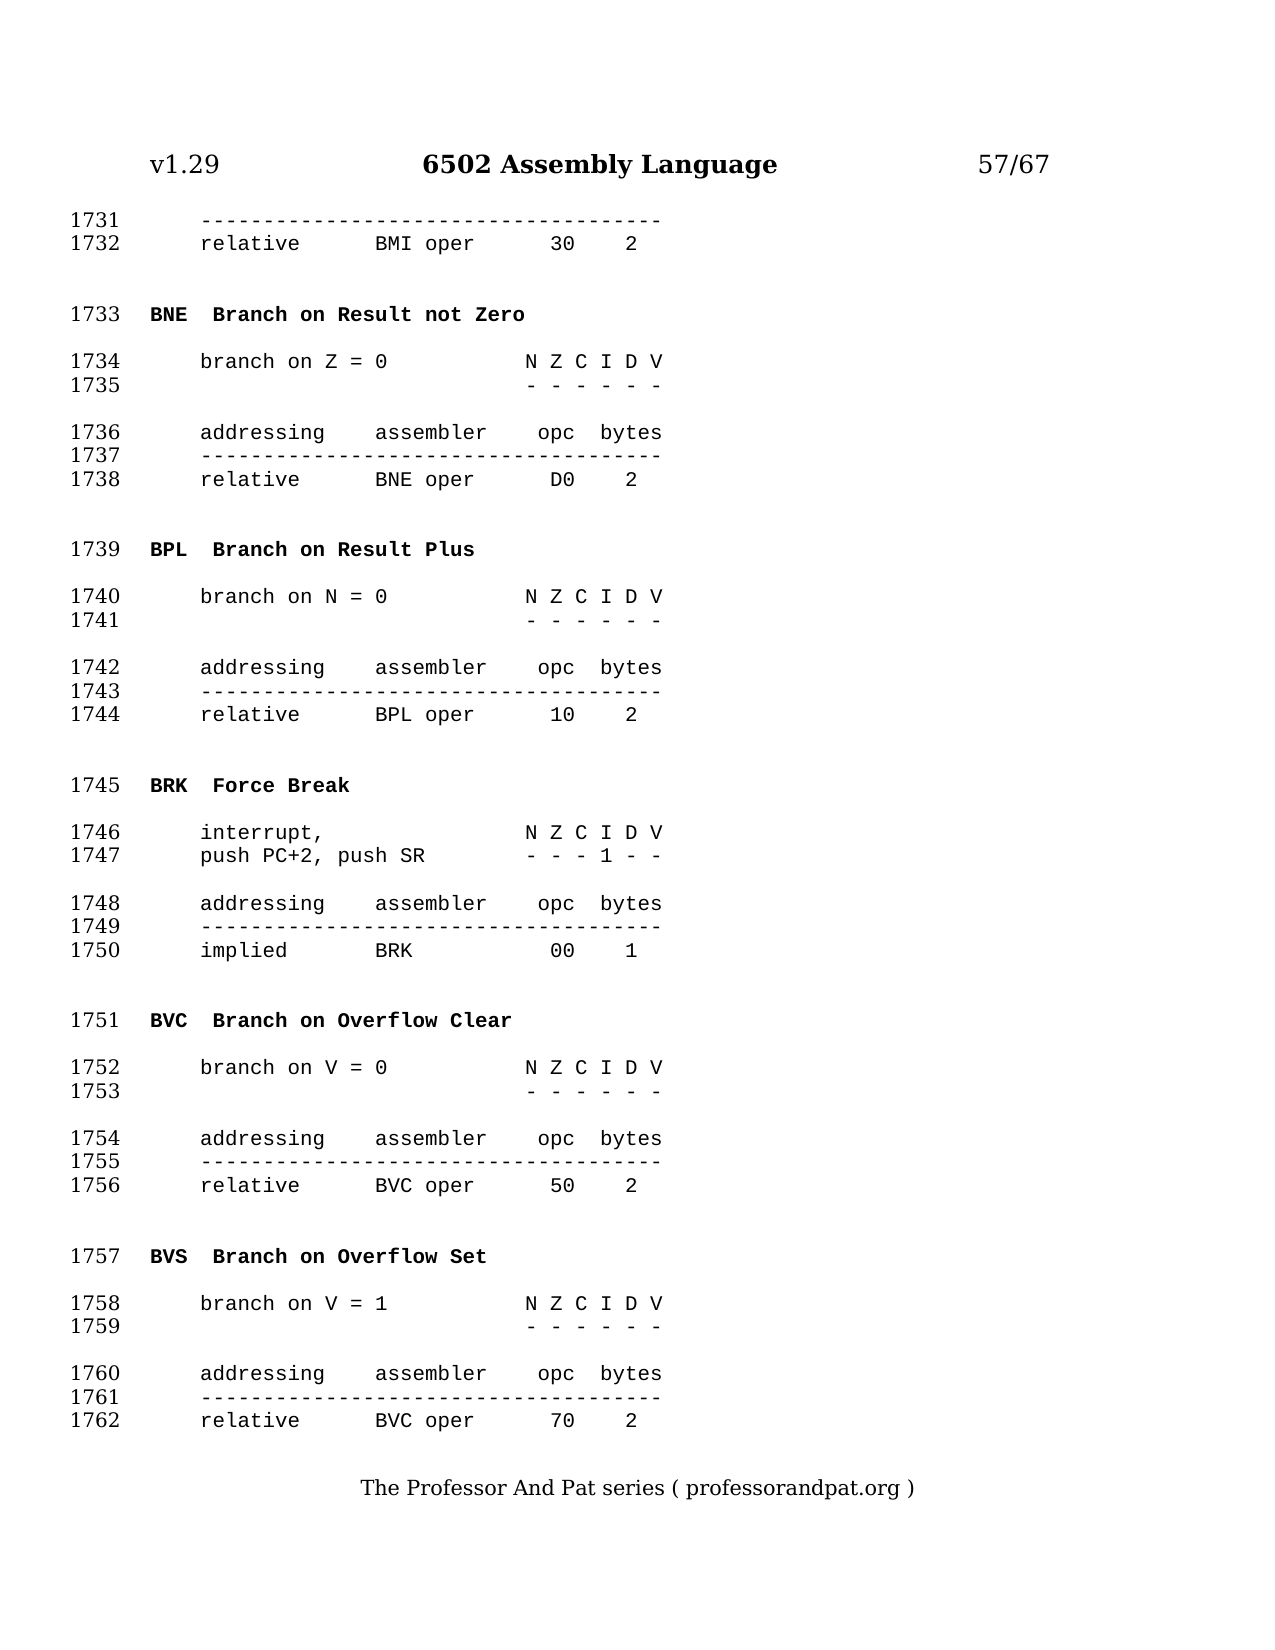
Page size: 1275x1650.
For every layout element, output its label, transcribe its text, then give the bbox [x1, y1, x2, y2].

text relative BMI oper 30 2 [150, 233, 1125, 257]
text ------------------------------------- [150, 681, 1125, 704]
text addressing assembler opc bytes [150, 657, 1125, 681]
text relative BVC oper 50 2 [150, 1175, 1125, 1199]
text push PC+2, push SR - - - 1 - - [150, 846, 1125, 869]
text ------------------------------------- [150, 1387, 1125, 1411]
text BRK Force Break [150, 775, 1125, 798]
text BVC Branch on Overflow Clear [150, 1010, 1125, 1034]
text - - - - - - [150, 1081, 1125, 1104]
text branch on V = 1 N Z C I D V [150, 1293, 1125, 1316]
text addressing assembler opc bytes [150, 1363, 1125, 1387]
text ------------------------------------- [150, 445, 1125, 469]
text relative BNE oper D0 2 [150, 469, 1125, 492]
text implied BRK 00 1 [150, 940, 1125, 963]
text - - - - - - [150, 610, 1125, 634]
text relative BPL oper 10 2 [150, 704, 1125, 728]
text BVS Branch on Overflow Set [150, 1246, 1125, 1269]
text ------------------------------------- [150, 210, 1125, 233]
text relative BVC oper 70 2 [150, 1411, 1125, 1434]
text BPL Branch on Result Plus [150, 539, 1125, 563]
text branch on N = 0 N Z C I D V [150, 587, 1125, 610]
text interrupt, N Z C I D V [150, 822, 1125, 846]
text ------------------------------------- [150, 1152, 1125, 1175]
text branch on Z = 0 N Z C I D V [150, 351, 1125, 375]
text - - - - - - [150, 1316, 1125, 1340]
text addressing assembler opc bytes [150, 422, 1125, 445]
text addressing assembler opc bytes [150, 893, 1125, 916]
text ------------------------------------- [150, 916, 1125, 940]
text BNE Branch on Result not Zero [150, 304, 1125, 328]
text addressing assembler opc bytes [150, 1128, 1125, 1152]
text branch on V = 0 N Z C I D V [150, 1057, 1125, 1081]
text - - - - - - [150, 375, 1125, 398]
